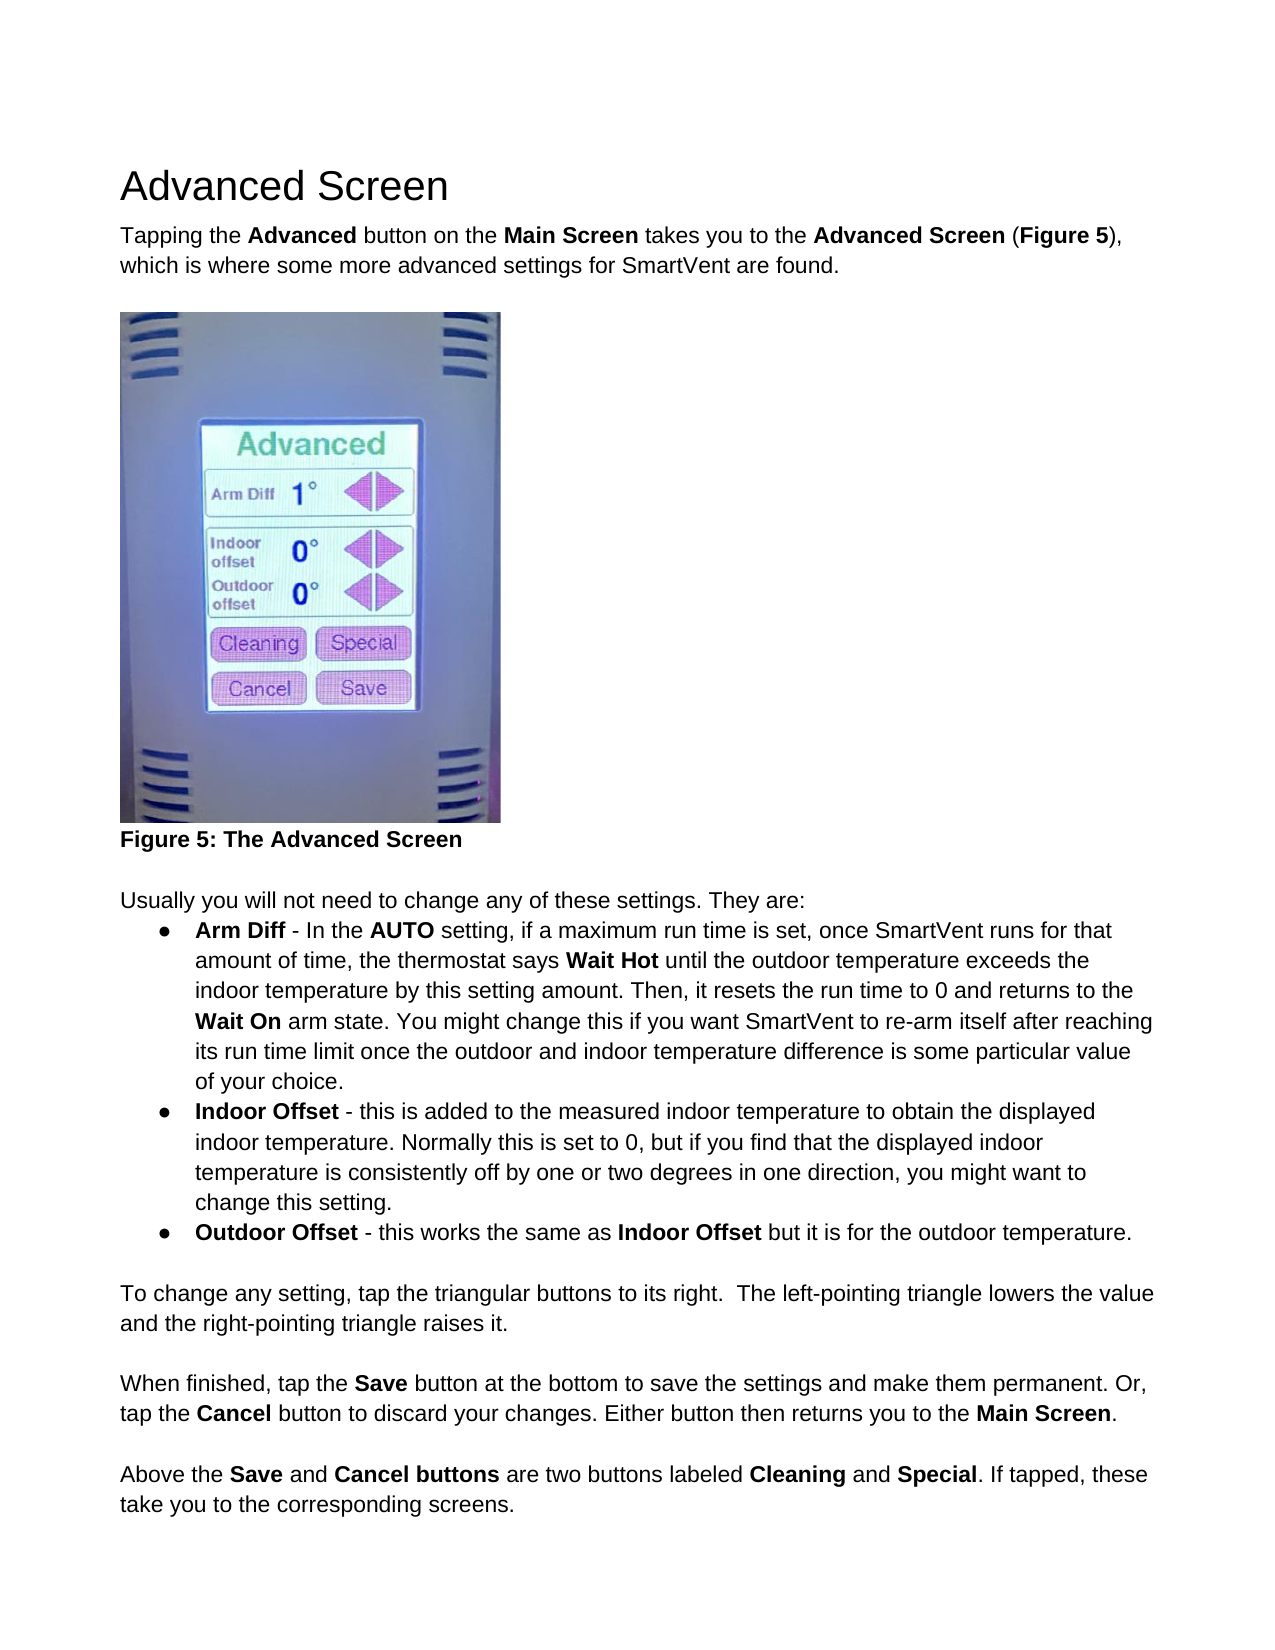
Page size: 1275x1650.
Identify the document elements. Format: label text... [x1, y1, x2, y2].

text To change any setting, tap the triangular buttons to its right. The left-pointing triangle lowers the value and the right-pointing triangle raises it. [120, 1279, 1155, 1336]
text When finished, tap the Save button at the bottom to save the settings and make them permanent. Or, tap the Cancel button to discard your changes. Either button then returns you to the Main Screen. [120, 1370, 1155, 1427]
list Outdoor Offset - this works the same as Indoor Offset but it is for the outdoor temperature. [157, 1219, 1155, 1245]
text Usually you will not need to change any of these settings. They are: [120, 887, 1155, 913]
picture [120, 312, 501, 823]
subtitle Advanced Screen [120, 162, 1155, 209]
list Indoor Offset - this is added to the measured indoor temperature to obtain the displayed indoor temperature. Normally this is set to 0, but if you find that the displayed indoor temperature is consistently off by one or two degrees in one direction, you might want to change this setting. [157, 1098, 1155, 1215]
text Figure 5: The Advanced Screen [120, 826, 1155, 853]
text Tapping the Advanced button on the Main Screen takes you to the Advanced Screen (Figure 5), which is where some more advanced settings for SmartVent are found. [120, 222, 1155, 279]
list Arm Diff - In the AUTO setting, if a maximum run time is set, once SmartVent runs for that amount of time, the thermostat says Wait Hot until the outdoor temperature exceeds the indoor temperature by this setting amount. Then, it resets the run time to 0 and returns to the Wait On arm state. You might change this if you want SmartVent to re-arm itself after reaching its run time limit once the outdoor and indoor temperature difference is some particular value of your choice. [157, 917, 1155, 1094]
text Above the Save and Cancel buttons are two buttons labeled Cleaning and Special. If tapped, these take you to the corresponding screens. [120, 1461, 1155, 1517]
